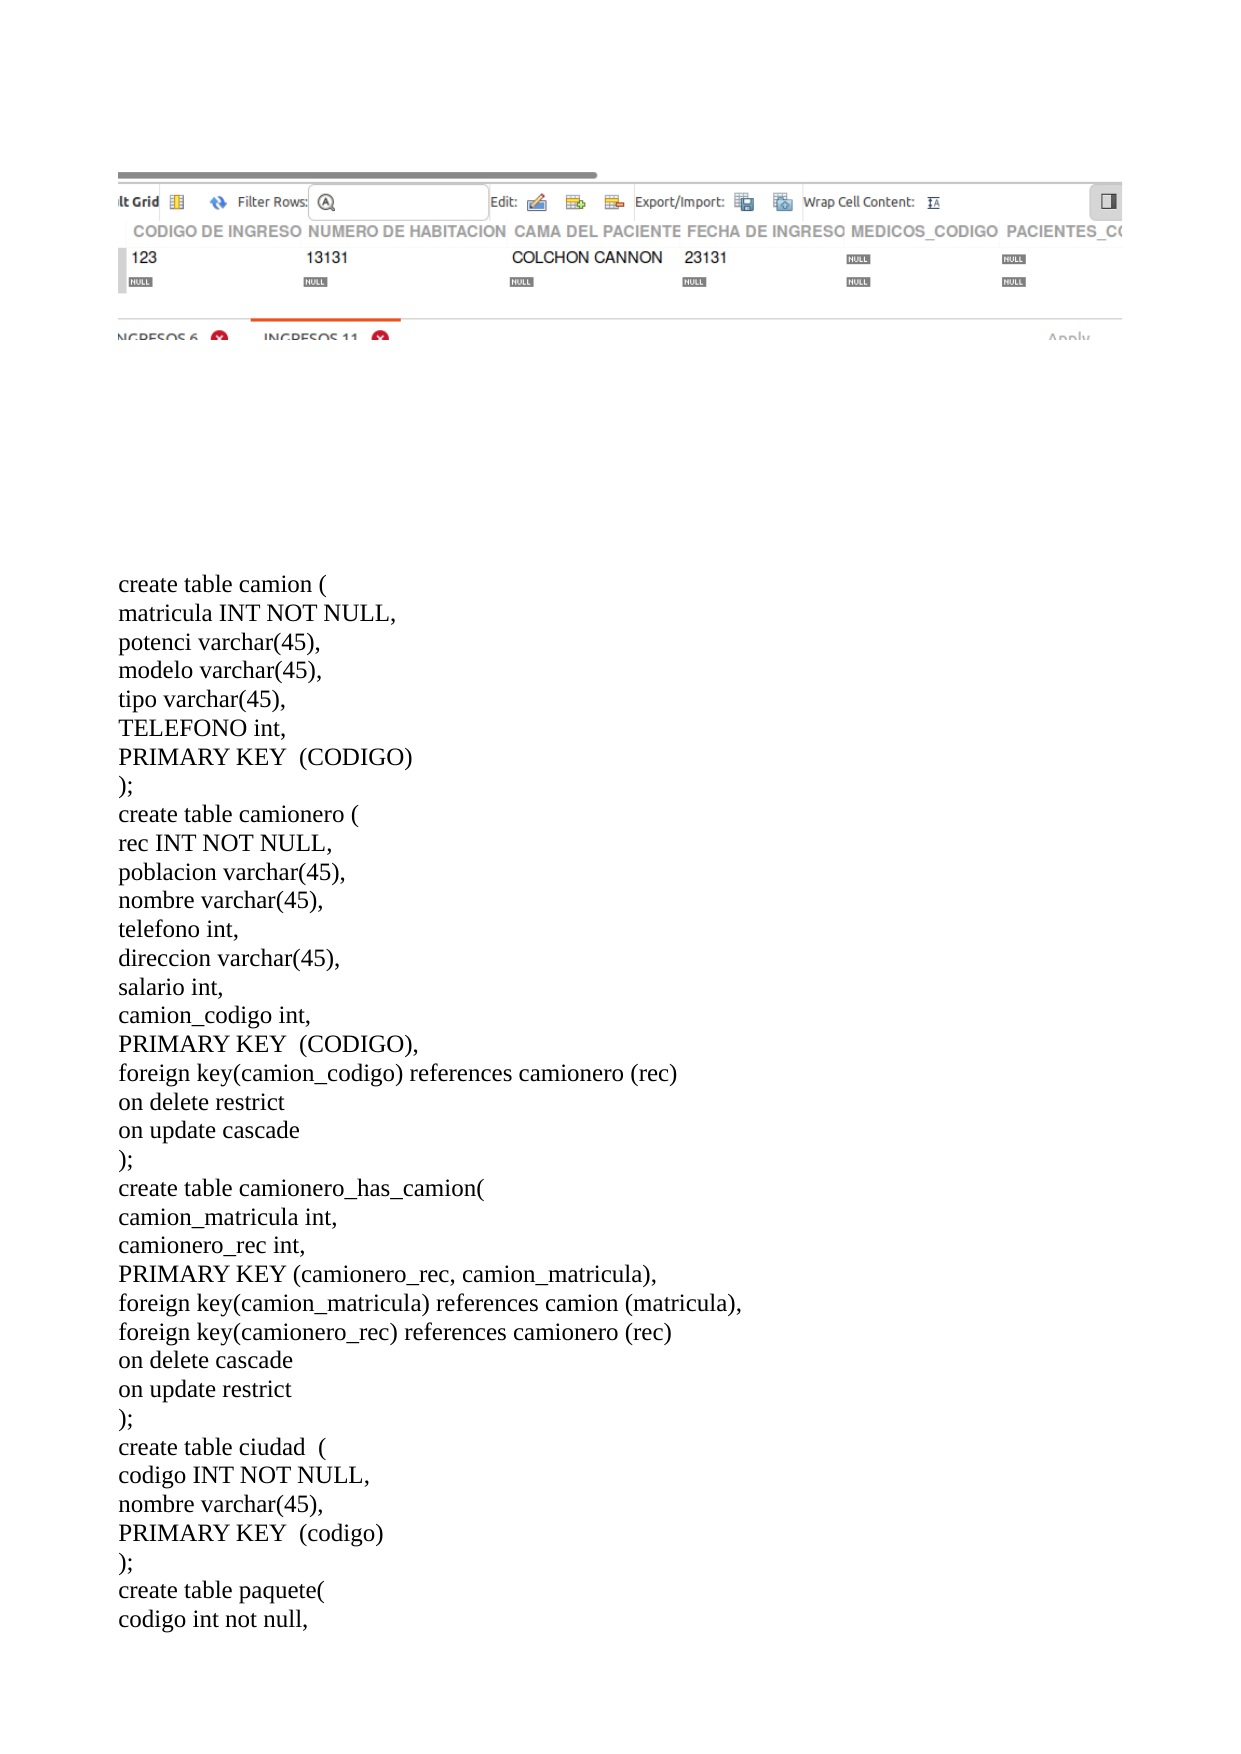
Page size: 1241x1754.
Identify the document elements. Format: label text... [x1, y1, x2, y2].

text matricula INT NOT NULL, [118, 598, 1122, 627]
text rec INT NOT NULL, [118, 828, 1122, 857]
text codigo int not null, [118, 1604, 1122, 1633]
text create table paquete( [118, 1575, 1122, 1604]
text on update restrict [118, 1374, 1122, 1403]
text PRIMARY KEY (codigo) [118, 1518, 1122, 1547]
text PRIMARY KEY (camionero_rec, camion_matricula), [118, 1259, 1122, 1288]
text PRIMARY KEY (CODIGO) [118, 742, 1122, 770]
text create table ciudad ( [118, 1432, 1122, 1460]
text ); [118, 1403, 1122, 1432]
text salario int, [118, 972, 1122, 1000]
text ); [118, 1547, 1122, 1575]
text camion_codigo int, [118, 1000, 1122, 1029]
text create table camion ( [118, 569, 1122, 598]
text foreign key(camion_matricula) references camion (matricula), [118, 1288, 1122, 1317]
text on update cascade [118, 1115, 1122, 1144]
text PRIMARY KEY (CODIGO), [118, 1029, 1122, 1058]
text foreign key(camionero_rec) references camionero (rec) [118, 1317, 1122, 1345]
text on delete cascade [118, 1345, 1122, 1374]
text TELEFONO int, [118, 713, 1122, 742]
text direccion varchar(45), [118, 943, 1122, 972]
text ); [118, 1144, 1122, 1173]
picture [118, 118, 1123, 340]
text poblacion varchar(45), [118, 857, 1122, 885]
text tipo varchar(45), [118, 684, 1122, 713]
text modelo varchar(45), [118, 655, 1122, 684]
text telefono int, [118, 914, 1122, 943]
text codigo INT NOT NULL, [118, 1460, 1122, 1489]
text create table camionero ( [118, 799, 1122, 828]
text on delete restrict [118, 1087, 1122, 1115]
text potenci varchar(45), [118, 627, 1122, 655]
text nombre varchar(45), [118, 885, 1122, 914]
text ); [118, 770, 1122, 799]
text foreign key(camion_codigo) references camionero (rec) [118, 1058, 1122, 1087]
text camionero_rec int, [118, 1230, 1122, 1259]
text create table camionero_has_camion( [118, 1173, 1122, 1202]
text nombre varchar(45), [118, 1489, 1122, 1518]
text camion_matricula int, [118, 1202, 1122, 1230]
